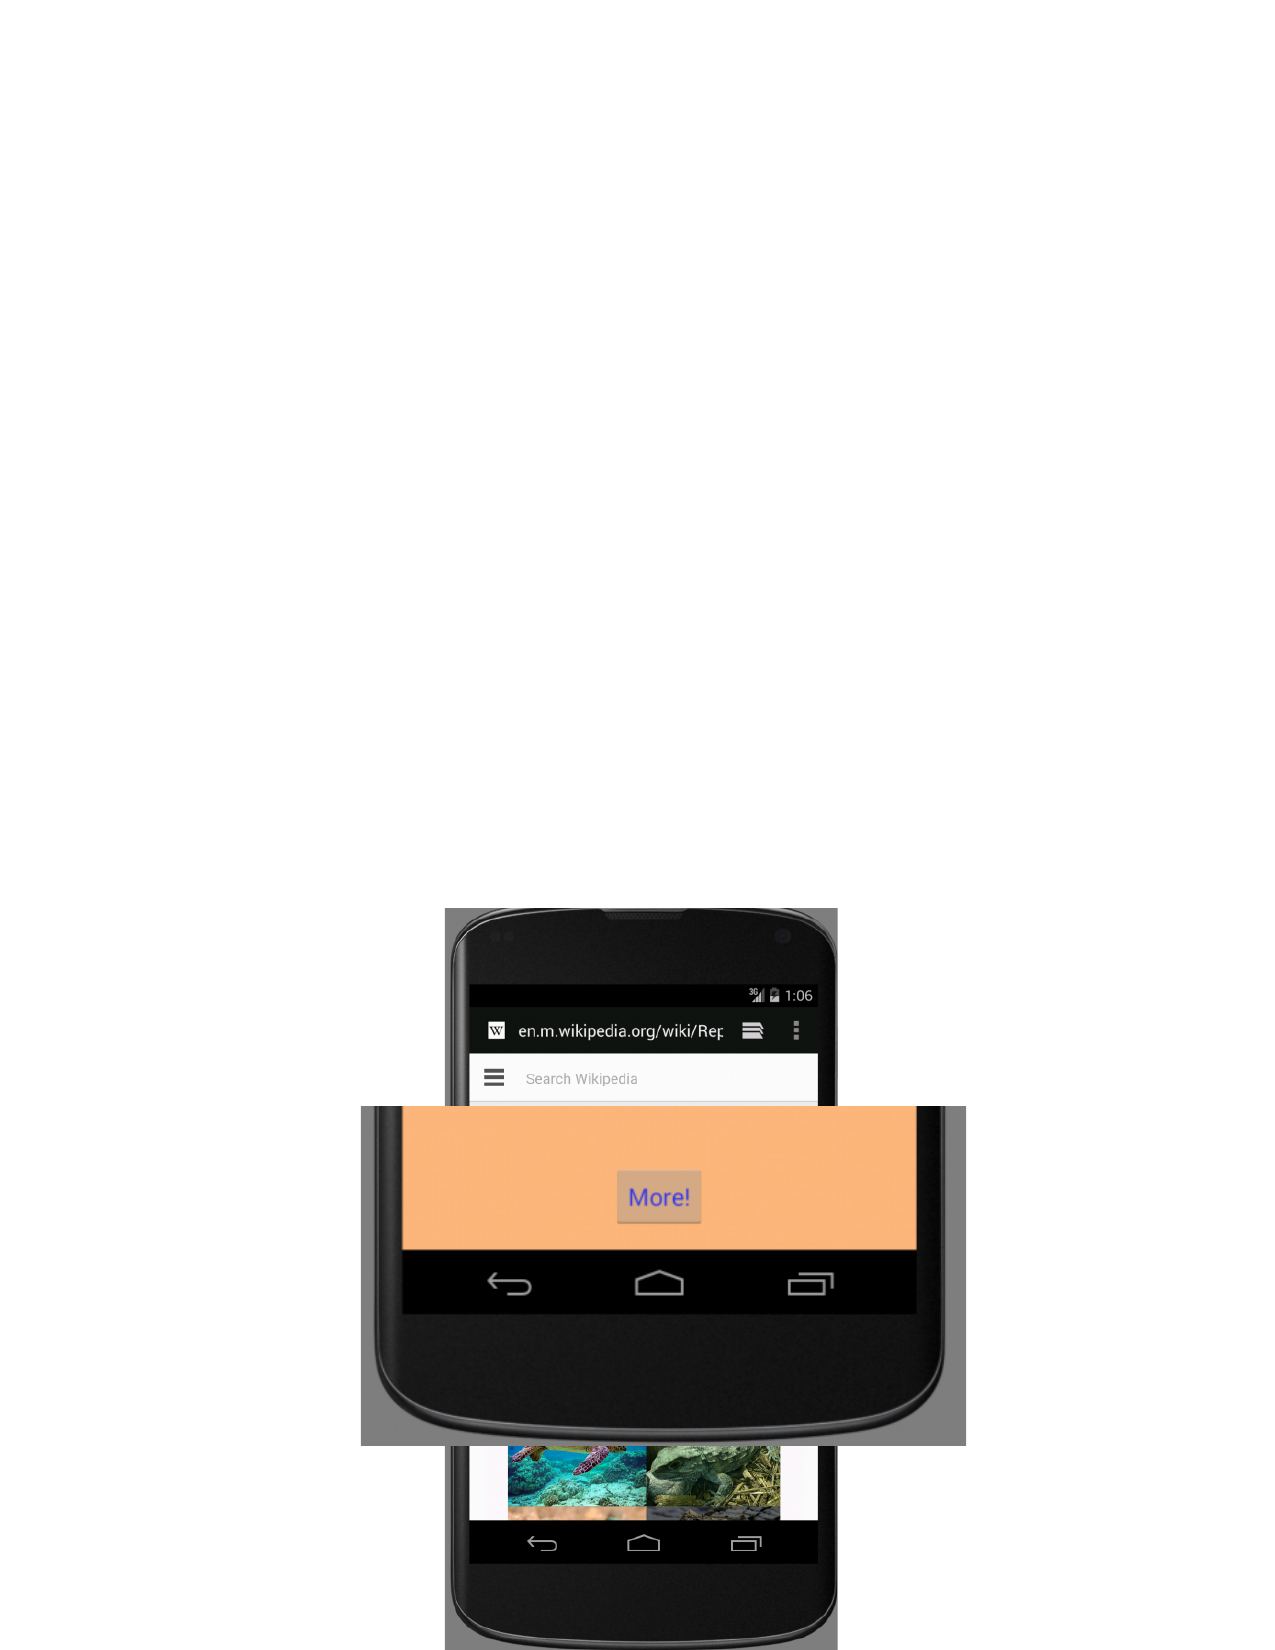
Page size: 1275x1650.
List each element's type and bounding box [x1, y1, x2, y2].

picture [360, 908, 967, 1650]
